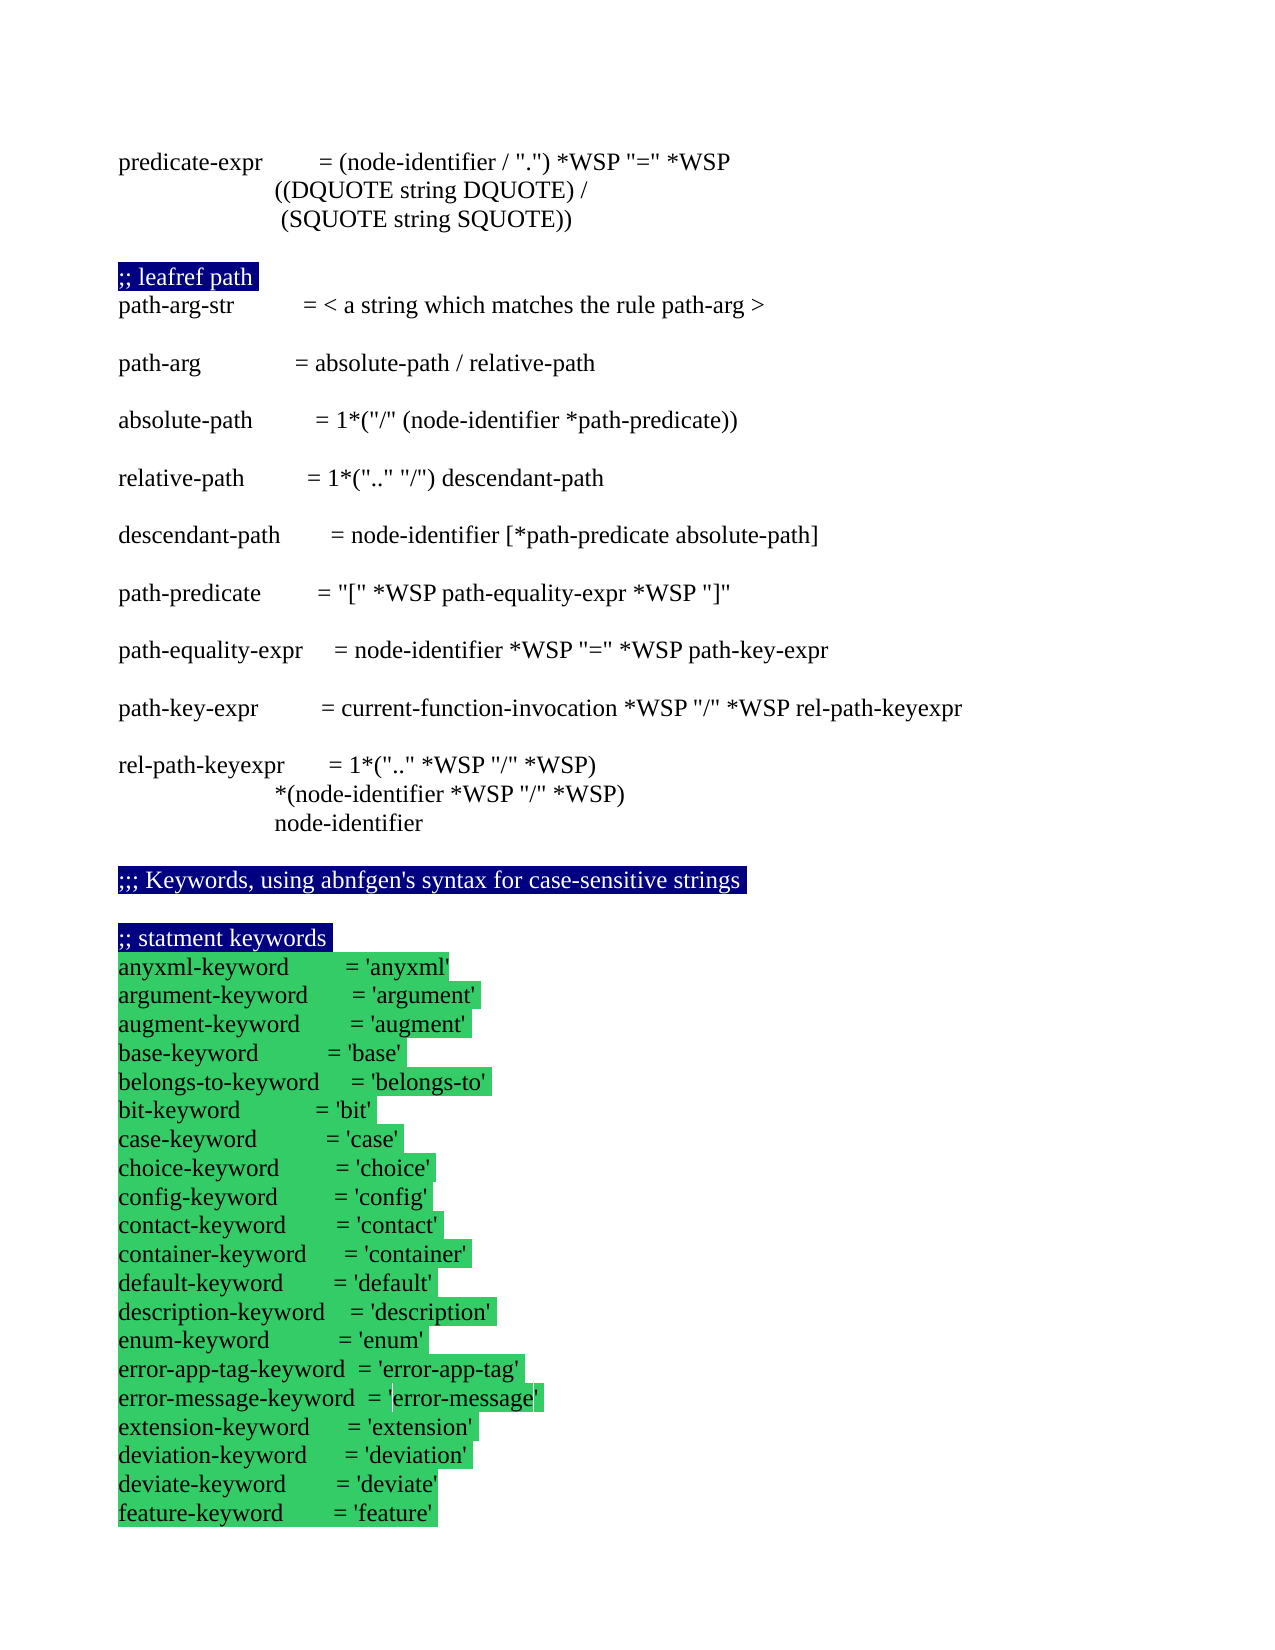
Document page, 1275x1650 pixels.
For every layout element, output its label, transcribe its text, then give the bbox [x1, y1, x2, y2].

text ;;; Keywords, using abnfgen's syntax for case-sensitive strings [118, 866, 1157, 894]
text choice-keyword = 'choice' [118, 1153, 1157, 1182]
text error-app-tag-keyword = 'error-app-tag' [118, 1354, 1157, 1383]
text bit-keyword = 'bit' [118, 1096, 1157, 1124]
text relative-path = 1*(".." "/") descendant-path [118, 463, 1157, 492]
text absolute-path = 1*("/" (node-identifier *path-predicate)) [118, 406, 1157, 434]
text extension-keyword = 'extension' [118, 1412, 1157, 1441]
text ;; leafref path [118, 262, 1157, 291]
text descendant-path = node-identifier [*path-predicate absolute-path] [118, 521, 1157, 549]
text belongs-to-keyword = 'belongs-to' [118, 1067, 1157, 1096]
text description-keyword = 'description' [118, 1297, 1157, 1326]
text (SQUOTE string SQUOTE)) [118, 204, 1157, 233]
text augment-keyword = 'augment' [118, 1009, 1157, 1038]
text path-equality-expr = node-identifier *WSP "=" *WSP path-key-expr [118, 636, 1157, 664]
text ((DQUOTE string DQUOTE) / [118, 176, 1157, 204]
text ;; statment keywords [118, 923, 1157, 952]
text path-key-expr = current-function-invocation *WSP "/" *WSP rel-path-keyexpr [118, 693, 1157, 722]
text contact-keyword = 'contact' [118, 1211, 1157, 1239]
text config-keyword = 'config' [118, 1182, 1157, 1211]
text anyxml-keyword = 'anyxml' [118, 952, 1157, 981]
text rel-path-keyexpr = 1*(".." *WSP "/" *WSP) [118, 751, 1157, 779]
text default-keyword = 'default' [118, 1268, 1157, 1297]
text path-predicate = "[" *WSP path-equality-expr *WSP "]" [118, 578, 1157, 607]
text argument-keyword = 'argument' [118, 981, 1157, 1009]
text base-keyword = 'base' [118, 1038, 1157, 1067]
text deviation-keyword = 'deviation' [118, 1441, 1157, 1469]
text deviate-keyword = 'deviate' [118, 1469, 1157, 1498]
text path-arg = absolute-path / relative-path [118, 348, 1157, 377]
text enum-keyword = 'enum' [118, 1326, 1157, 1354]
text error-message-keyword = 'error-message' [118, 1383, 1157, 1412]
text predicate-expr = (node-identifier / ".") *WSP "=" *WSP [118, 147, 1157, 176]
text case-keyword = 'case' [118, 1124, 1157, 1153]
text node-identifier [118, 808, 1157, 837]
text feature-keyword = 'feature' [118, 1498, 1157, 1527]
text container-keyword = 'container' [118, 1239, 1157, 1268]
text *(node-identifier *WSP "/" *WSP) [118, 779, 1157, 808]
text path-arg-str = < a string which matches the rule path-arg > [118, 291, 1157, 319]
